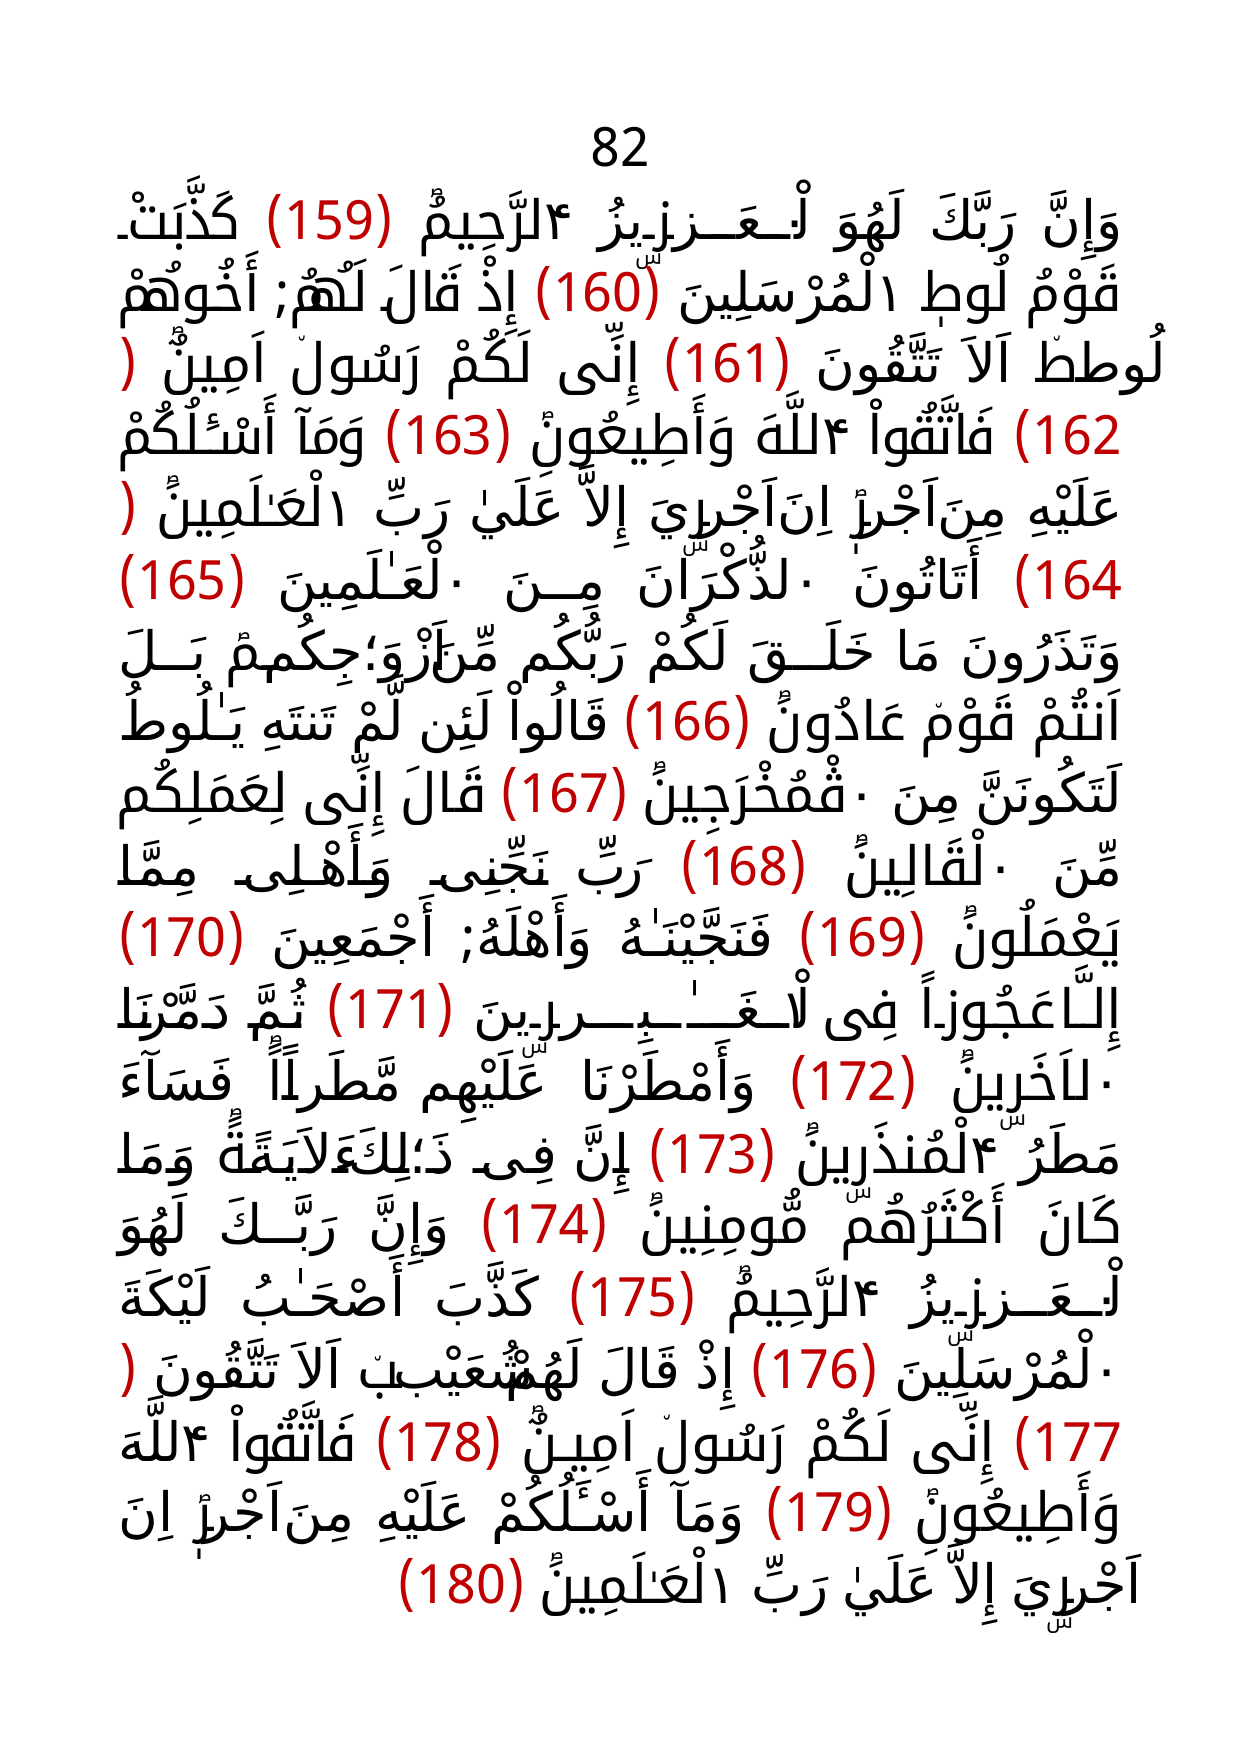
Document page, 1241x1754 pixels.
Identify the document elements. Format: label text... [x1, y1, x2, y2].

text 82 [118, 118, 1122, 189]
text وَإِنَّ رَبَّكَ لَهُوَ ۰لْعَزۣيزُ ۴لرَّحِيمُؐ (159) كَذَّبَتْ قَوْمُ لُوطٖ ۱لْمُرْسَلِينَ (160) إِذْ قَالَ لَهُمُ; أَخُوهُمْ لُوط٘ اَلاَ تَتَّقُونَ (161) إِنِّى لَكُمْ رَسُول٘ اَمِينٌؐ (162) فَاتَّقُواْ ۴للَّهَ وَأَطِيعُونِؐ (163) وَمَآ أَسْـَٔلُكُمْ عَلَيْهِ مِنَ اَجْرٖؐ اِنَ اَجْرۣيَ إِلاَّ عَلَيٰ رَبِّ ۱لْعَـٰلَمِينَؐ (164) أَتَاتُونَ ۰لذُّكْرَانَ مِــنَ ۰لْعَـٰلَمِينَ (165) وَتَذَرُونَ مَا خَلَــقَ لَكُمْ رَبُّكُم مِّنَ اَزْوَ؛جِكُمؐ بَــلَ اَنتُمْ قَوْم٘ عَادُونَؐ (166) قَالُواْ لَئِن لَّمْ تَنتَهِ يَـٰلُوطُ لَتَكُونَنَّ مِنَ ۰ڤْمُخْرَجِينَؐ (167) قَالَ إِنِّى لِعَمَلِكُم مِّنَ ۰لْقَالِينَؐ (168) رَبِّ نَجِّنِى وَأَهْلِى مِمَّا يَعْمَلُونَؐ (169) فَنَجَّيْنَـٰهُ وَأَهْلَهُ; أَجْمَعِينَ (170) إِلاَّ عَجُوزاً فِى ۱لْغَـٰبِـرۣينَ (171) ثُمَّ دَمَّرْنَا ۰لاَخَرۣينَؐ (172) وَأَمْطَرْنَا عَلَيْهِم مَّطَراًؐ فَسَآءَ مَطَرُ ۴لْمُنذَرۣينَؐ (173) إِنَّ فِى ذَ؛لِكَ ءَلاَيَةًؐ وَمَا كَانَ أَكْثَرُهُم مُّومِنِينَؐ (174) وَإِنَّ رَبَّــكَ لَهُوَ ۰لْعَزۣيزُ ۴لرَّحِيمُؐ (175) كَذَّبَ أَصْحَـٰبُ لَيْكَةَ ۰لْمُرْسَلِينَ (176) إِذْ قَالَ لَهُمْ شُعَيْب٘ اَلاَ تَتَّقُونَ (177) إِنِّى لَكُمْ رَسُول٘ اَمِيـنٌؐ (178) فَاتَّقُواْ ۴للَّهَ وَأَطِيعُونِؐ (179) وَمَآ أَسْـَٔلُكُمْ عَلَيْهِ مِنَ اَجْرٖؐ اِنَ اَجْرۣيَ إِلاَّ عَلَيٰ رَبِّ ۱لْعَـٰلَمِينَؐ (180) [118, 189, 1122, 1626]
